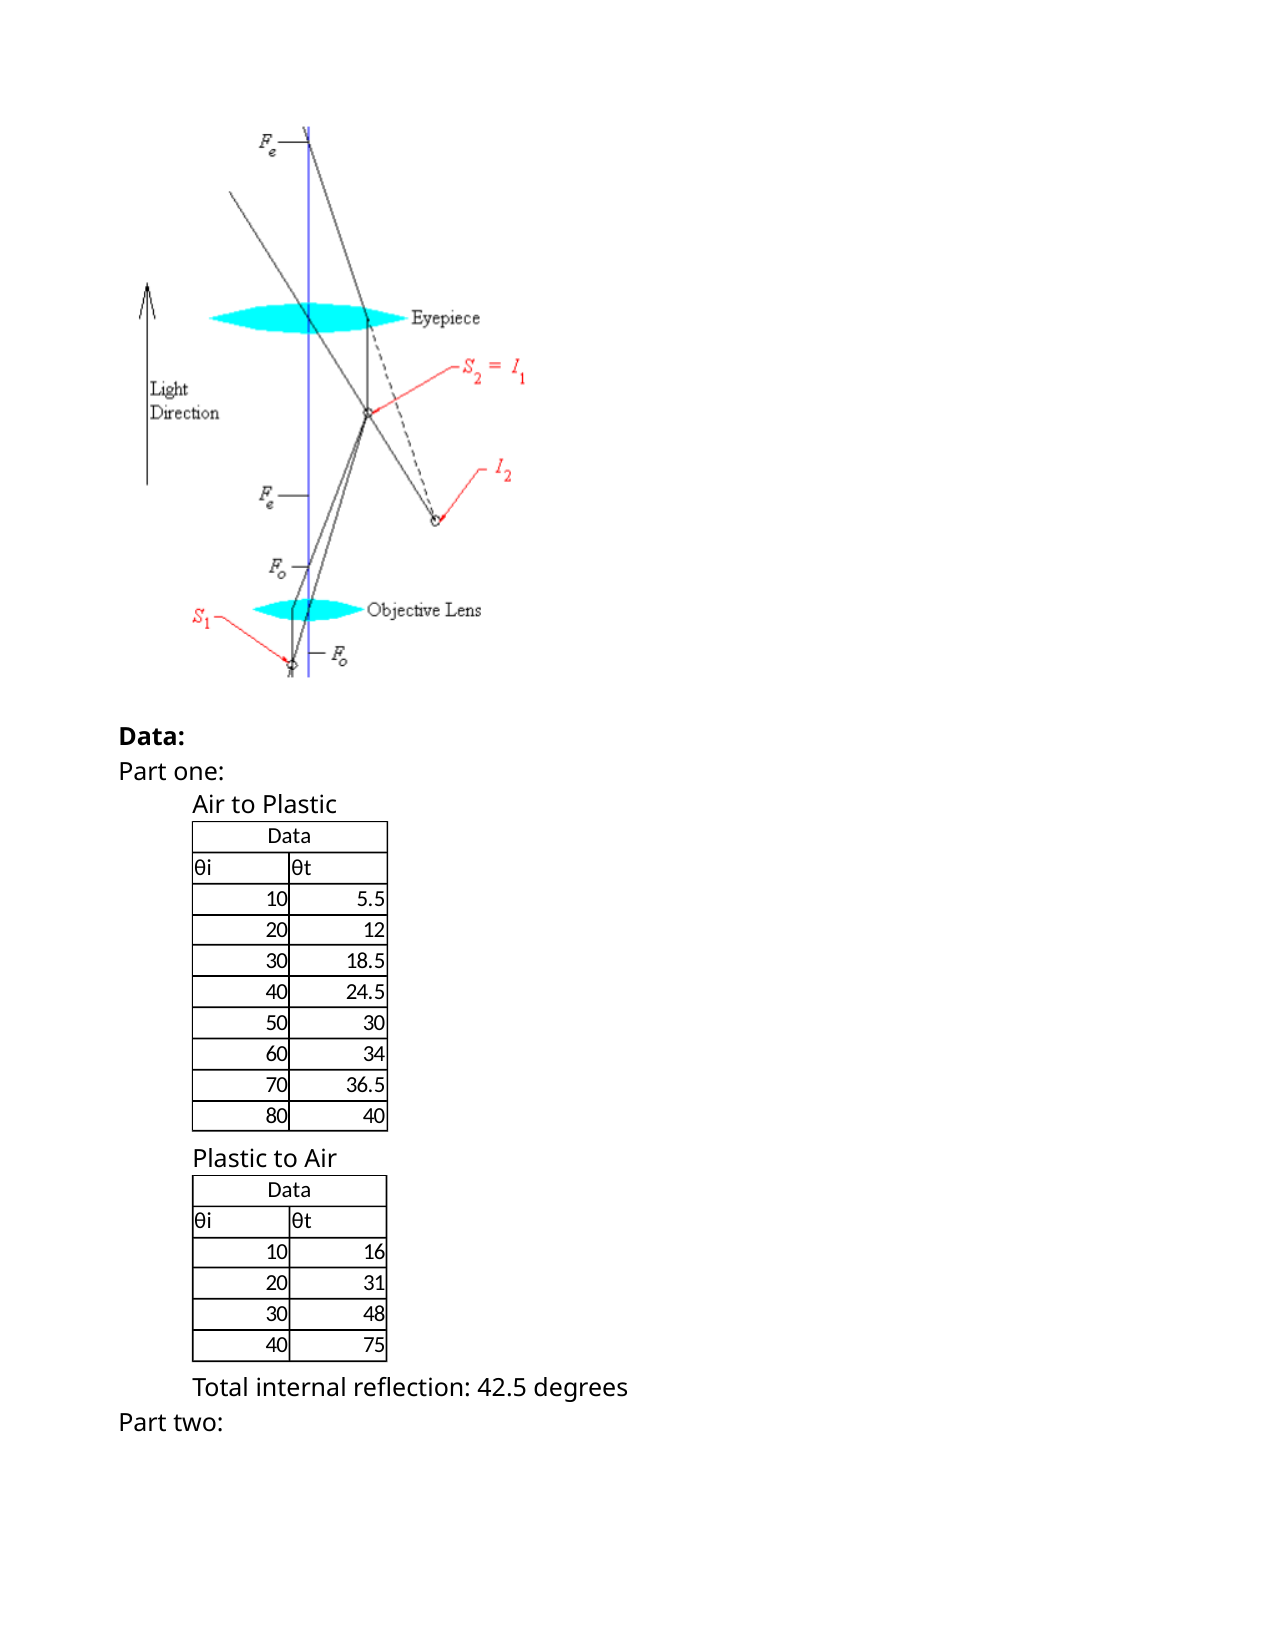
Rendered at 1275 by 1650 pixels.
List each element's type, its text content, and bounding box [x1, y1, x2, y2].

text Data: [118, 719, 1157, 753]
text Part one: [118, 753, 1157, 787]
text Total internal reflection: 42.5 degrees [118, 1370, 1157, 1404]
text Air to Plastic [118, 787, 1157, 821]
text Plastic to Air [118, 1141, 1157, 1175]
picture [118, 118, 537, 685]
text Part two: [118, 1404, 1157, 1438]
